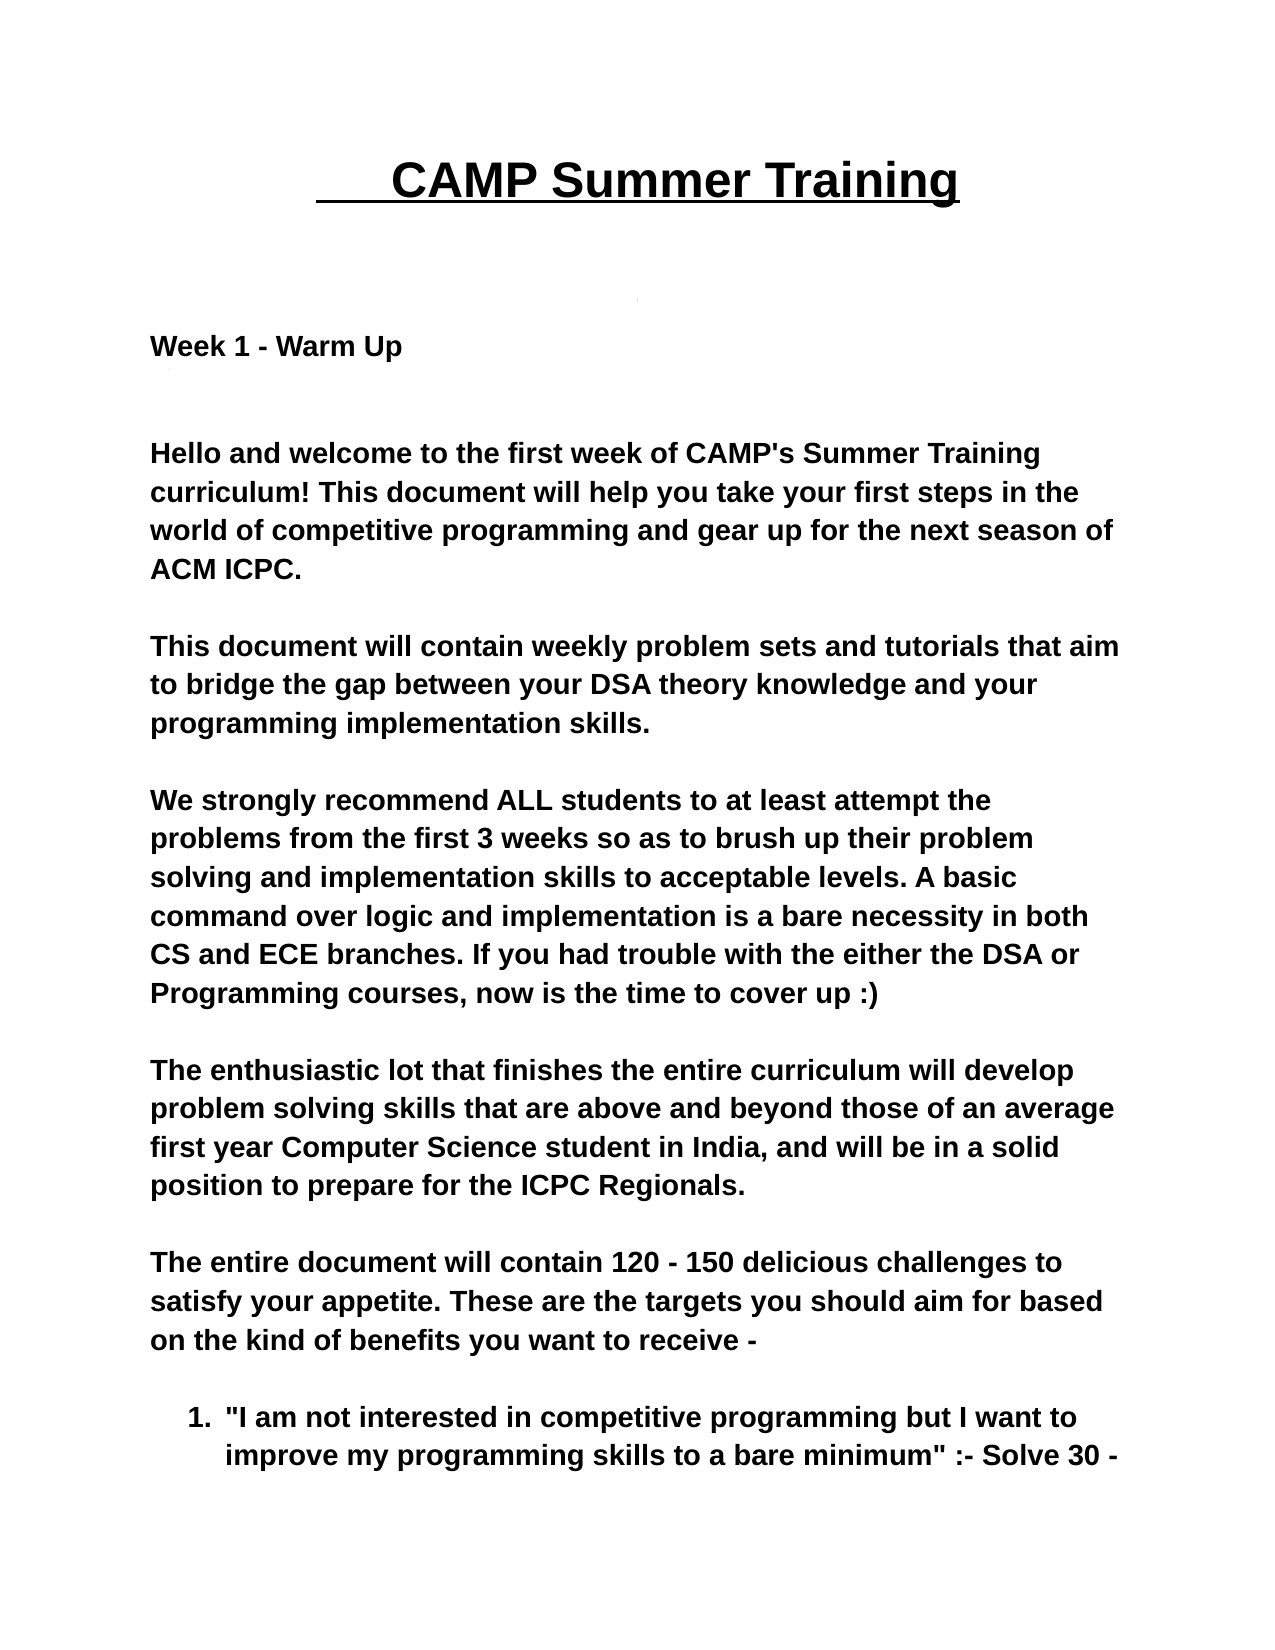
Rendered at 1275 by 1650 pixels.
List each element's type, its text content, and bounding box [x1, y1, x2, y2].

text The entire document will contain 120 - 150 delicious challenges to satisfy your appetite. These are the targets you should aim for based on the kind of benefits you want to receive - [150, 1246, 1125, 1356]
list "I am not interested in competitive programming but I want to improve my programming skills to a bare minimum" :- Solve 30 [187, 1400, 1125, 1472]
text This document will contain weekly problem sets and tutorials that aim to bridge the gap between your DSA theory knowledge and your programming implementation skills. [150, 629, 1125, 739]
text We strongly recommend ALL students to at least attempt the problems from the first 3 weeks so as to brush up their problem solving and implementation skills to acceptable levels. A basic command over logic and implementation is a bare necessity in both CS and ECE branches. If you had trouble with the either the DSA or Programming courses, now is the time to cover up :) [150, 783, 1125, 1048]
text CAMP Summer Training [150, 150, 1125, 207]
text The enthusiastic lot that finishes the entire curriculum will develop problem solving skills that are above and beyond those of an average first year Computer Science student in India, and will be in a solid position to prepare for the ICPC Regionals. [150, 1053, 1125, 1202]
text Hello and welcome to the first week of CAMP's Summer Training curriculum! This document will help you take your first steps in the world of competitive programming and gear up for the next season of ACM ICPC. [150, 436, 1125, 585]
text Week 1 - Warm Up [150, 329, 1125, 362]
